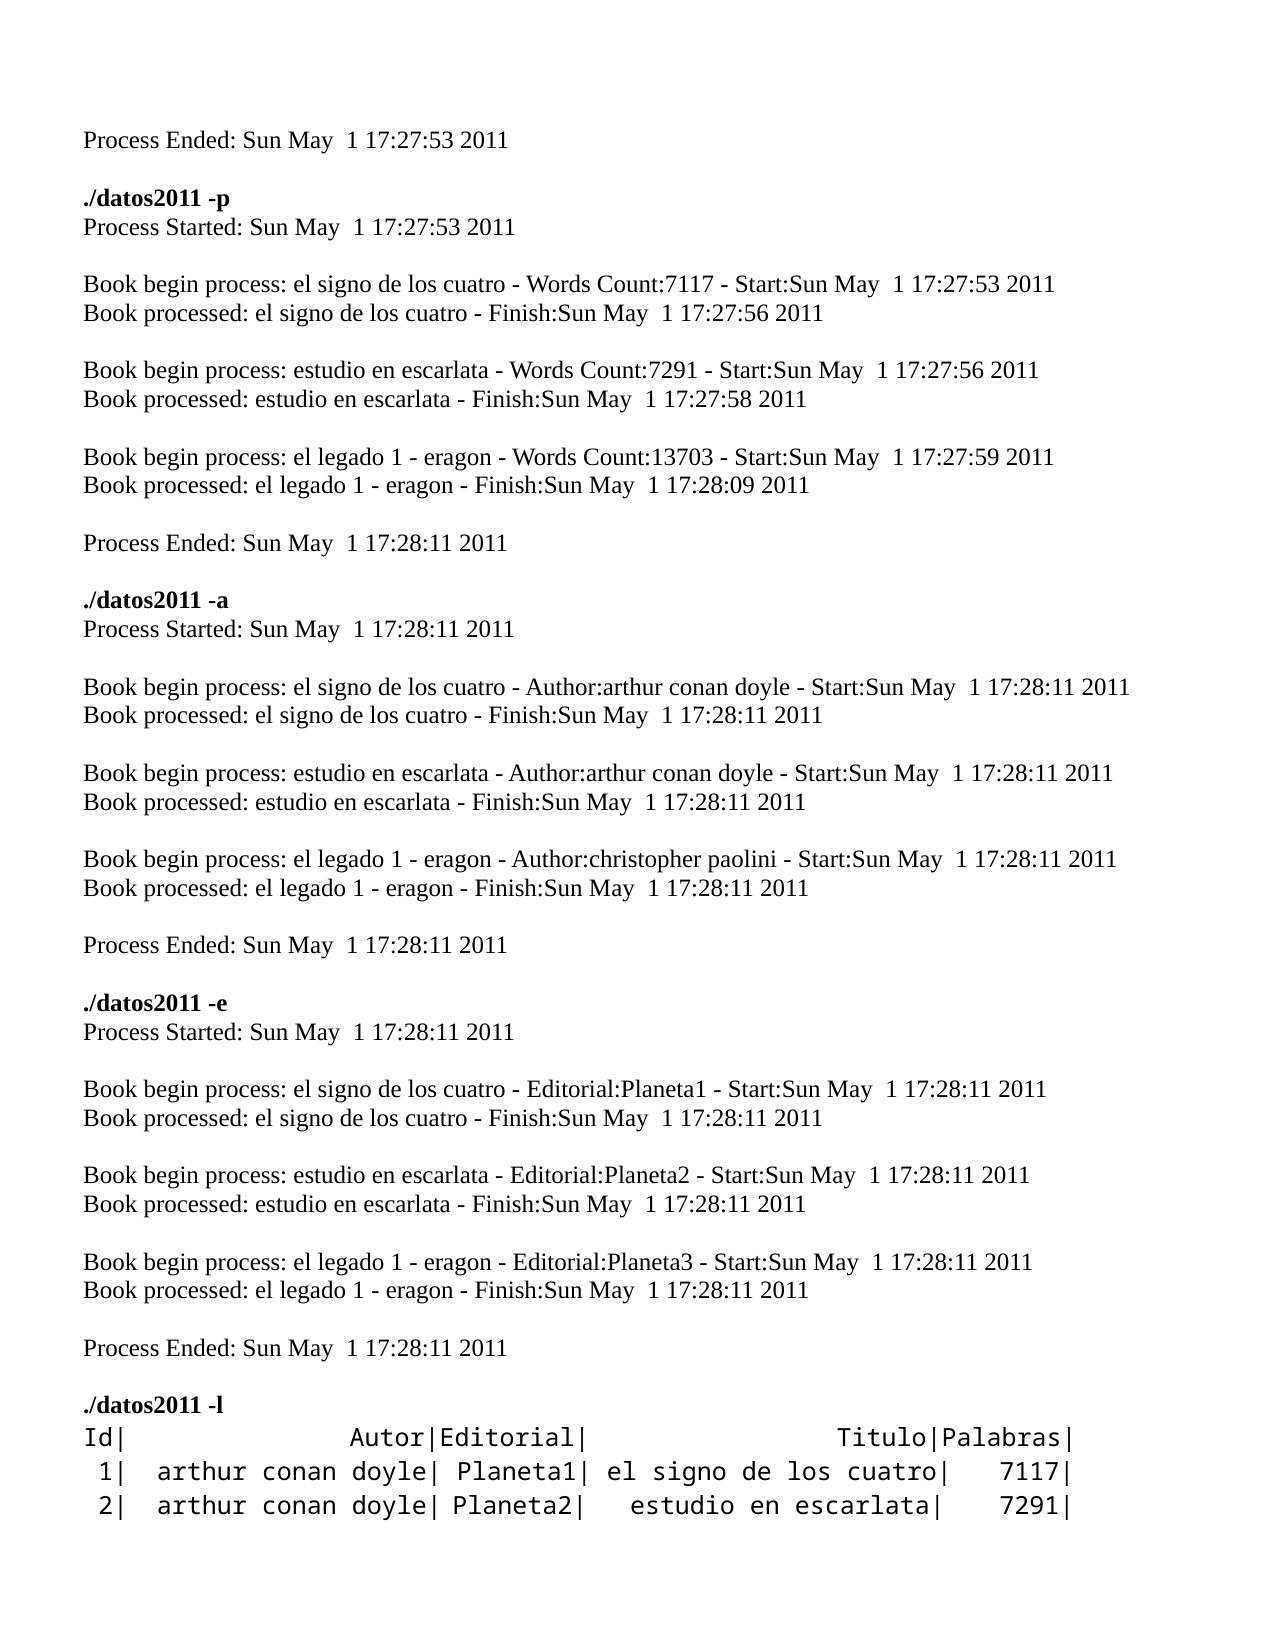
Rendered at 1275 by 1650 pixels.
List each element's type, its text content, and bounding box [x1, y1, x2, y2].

text Book begin process: estudio en escarlata - Author:arthur conan doyle - Start:Sun May 1 17:28:11 2011 [83, 758, 1206, 787]
text Book processed: el signo de los cuatro - Finish:Sun May 1 17:28:11 2011 [83, 701, 1206, 729]
text Process Started: Sun May 1 17:27:53 2011 [83, 212, 1206, 241]
text Book processed: estudio en escarlata - Finish:Sun May 1 17:28:11 2011 [83, 1189, 1206, 1218]
text Process Started: Sun May 1 17:28:11 2011 [83, 614, 1206, 643]
text Book processed: estudio en escarlata - Finish:Sun May 1 17:27:58 2011 [83, 384, 1206, 413]
text Process Ended: Sun May 1 17:27:53 2011 [83, 126, 1206, 154]
text Book processed: el signo de los cuatro - Finish:Sun May 1 17:27:56 2011 [83, 298, 1206, 327]
text ./datos2011 -a [83, 586, 1206, 614]
text Book begin process: el signo de los cuatro - Words Count:7117 - Start:Sun May 1 17:27:53 2011 [83, 269, 1206, 298]
text ./datos2011 -e [83, 988, 1206, 1017]
text 2| arthur conan doyle| Planeta2| estudio en escarlata| 7291| [83, 1487, 1206, 1522]
text Process Ended: Sun May 1 17:28:11 2011 [83, 931, 1206, 959]
text Id| Autor|Editorial| Titulo|Palabras| [83, 1419, 1206, 1453]
text Book begin process: el legado 1 - eragon - Author:christopher paolini - Start:Sun May 1 17:28:11 2011 [83, 844, 1206, 873]
text Book processed: estudio en escarlata - Finish:Sun May 1 17:28:11 2011 [83, 787, 1206, 816]
text Book begin process: estudio en escarlata - Editorial:Planeta2 - Start:Sun May 1 17:28:11 2011 [83, 1161, 1206, 1189]
text Book begin process: el signo de los cuatro - Editorial:Planeta1 - Start:Sun May 1 17:28:11 2011 [83, 1074, 1206, 1103]
text Book begin process: el signo de los cuatro - Author:arthur conan doyle - Start:Sun May 1 17:28:11 2011 [83, 672, 1206, 701]
text Process Ended: Sun May 1 17:28:11 2011 [83, 1333, 1206, 1362]
text ./datos2011 -p [83, 183, 1206, 212]
text 1| arthur conan doyle| Planeta1| el signo de los cuatro| 7117| [83, 1453, 1206, 1487]
text Book processed: el legado 1 - eragon - Finish:Sun May 1 17:28:11 2011 [83, 1276, 1206, 1304]
text ./datos2011 -l [83, 1391, 1206, 1419]
text Book processed: el signo de los cuatro - Finish:Sun May 1 17:28:11 2011 [83, 1103, 1206, 1132]
text Book processed: el legado 1 - eragon - Finish:Sun May 1 17:28:11 2011 [83, 873, 1206, 902]
text Process Ended: Sun May 1 17:28:11 2011 [83, 528, 1206, 557]
text Process Started: Sun May 1 17:28:11 2011 [83, 1017, 1206, 1046]
text Book begin process: estudio en escarlata - Words Count:7291 - Start:Sun May 1 17:27:56 2011 [83, 356, 1206, 384]
text Book begin process: el legado 1 - eragon - Editorial:Planeta3 - Start:Sun May 1 17:28:11 2011 [83, 1247, 1206, 1276]
text Book processed: el legado 1 - eragon - Finish:Sun May 1 17:28:09 2011 [83, 471, 1206, 499]
text Book begin process: el legado 1 - eragon - Words Count:13703 - Start:Sun May 1 17:27:59 2011 [83, 442, 1206, 471]
